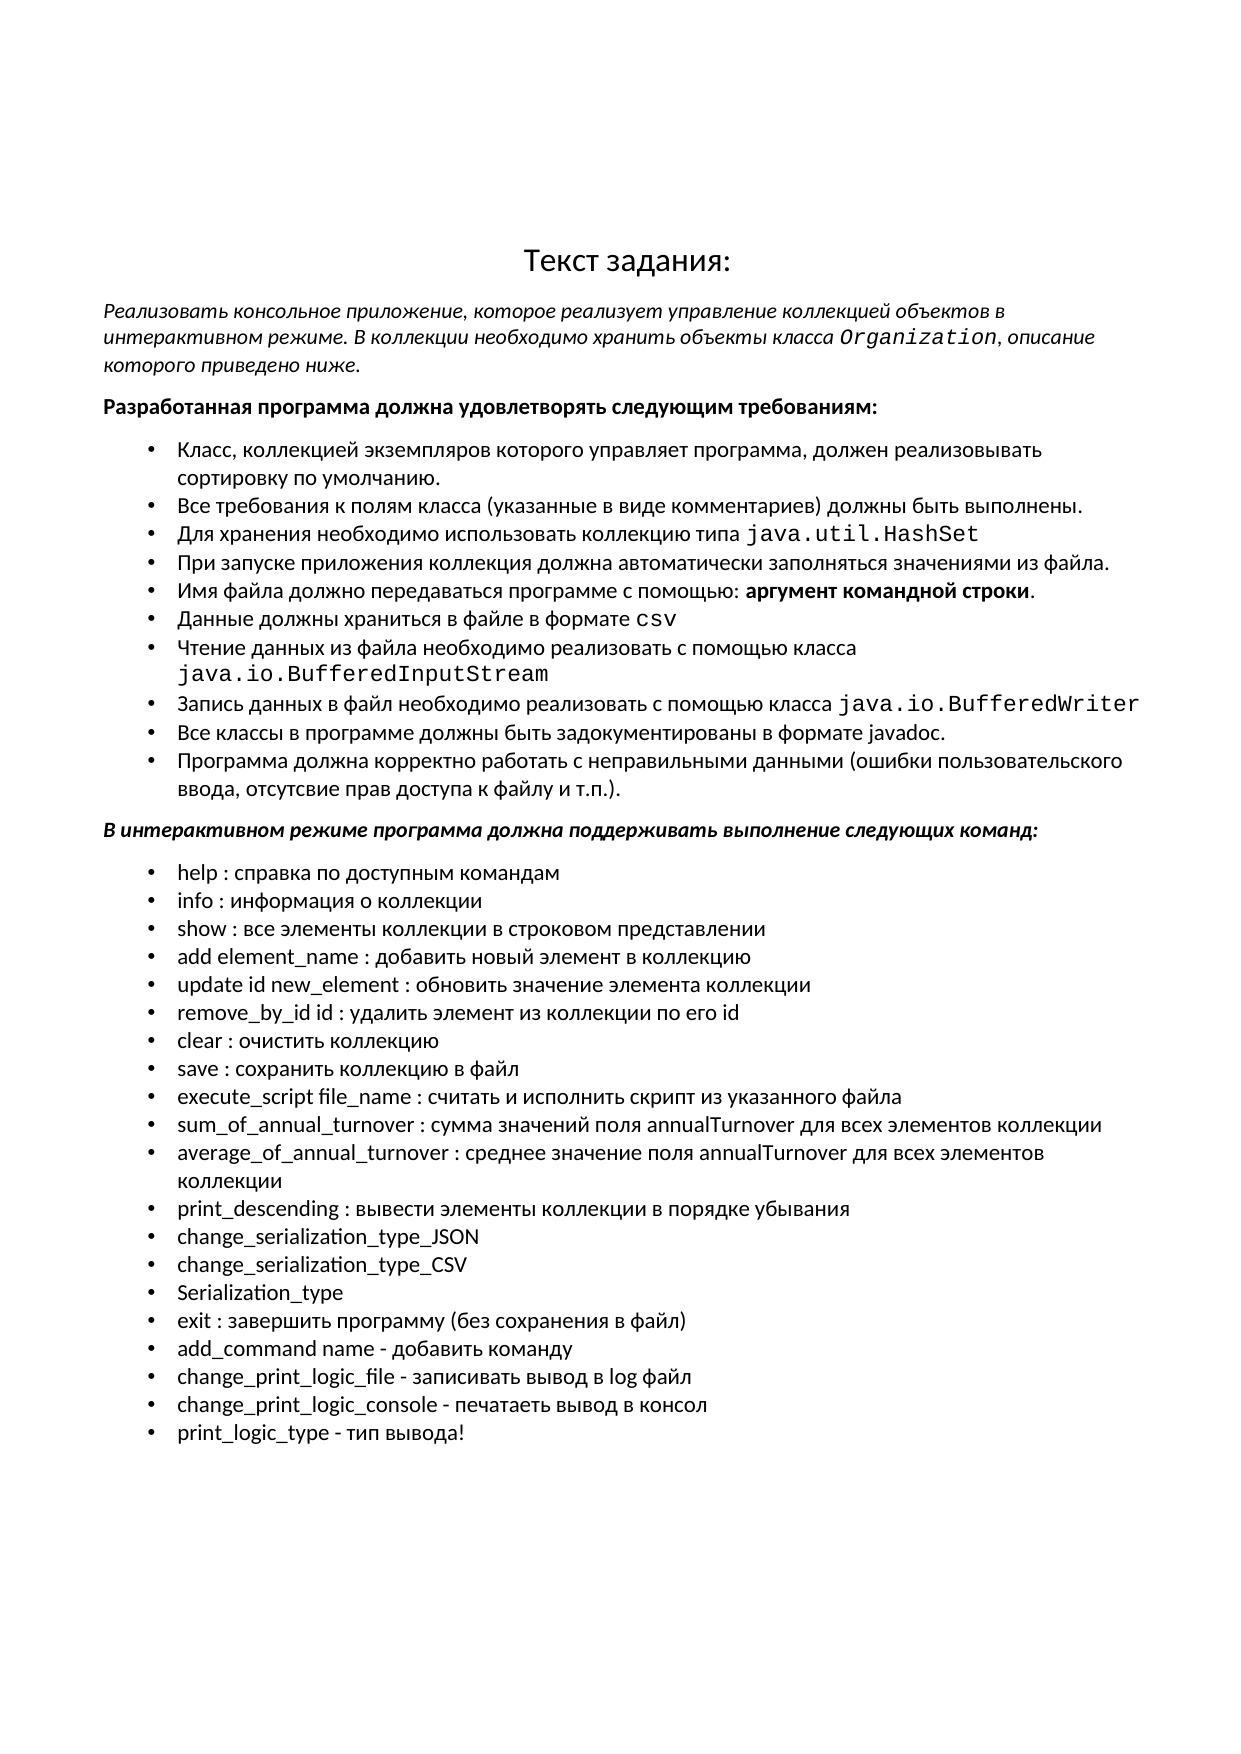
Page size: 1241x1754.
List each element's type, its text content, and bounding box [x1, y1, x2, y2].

list Запись данных в файл необходимо реализовать с помощью класса java.io.BufferedWriter [147, 689, 1152, 718]
list change_print_logic_console - печатаеть вывод в консол [147, 1390, 1152, 1418]
list Данные должны храниться в файле в формате csv [147, 604, 1152, 633]
list exit : завершить программу (без сохранения в файл) [147, 1306, 1152, 1334]
list Чтение данных из файла необходимо реализовать с помощью класса java.io.BufferedInputStream [147, 633, 1152, 689]
list update id new_element : обновить значение элемента коллекции [147, 970, 1152, 998]
list help : справка по доступным командам [147, 858, 1152, 886]
list Программа должна корректно работать с неправильными данными (ошибки пользовательского ввода, отсутсвие прав доступа к файлу и т.п.). [147, 746, 1152, 802]
list Для хранения необходимо использовать коллекцию типа java.util.HashSet [147, 519, 1152, 548]
list Все классы в программе должны быть задокументированы в формате javadoc. [147, 718, 1152, 746]
list Имя файла должно передаваться программе с помощью: аргумент командной строки. [147, 576, 1152, 604]
list При запуске приложения коллекция должна автоматически заполняться значениями из файла. [147, 548, 1152, 576]
list print_descending : вывести элементы коллекции в порядке убывания [147, 1194, 1152, 1222]
text Разработанная программа должна удовлетворять следующим требованиям: [103, 392, 1152, 421]
list remove_by_id id : удалить элемент из коллекции по его id [147, 998, 1152, 1026]
list print_logic_type - тип вывода! [147, 1418, 1152, 1446]
list save : сохранить коллекцию в файл [147, 1054, 1152, 1082]
list sum_of_annual_turnover : сумма значений поля annualTurnover для всех элементов коллекции [147, 1110, 1152, 1138]
text В интерактивном режиме программа должна поддерживать выполнение следующих команд: [103, 816, 1152, 843]
list Класс, коллекцией экземпляров которого управляет программа, должен реализовывать сортировку по умолчанию. [147, 435, 1152, 491]
text Текст задания: [103, 239, 1152, 280]
list Все требования к полям класса (указанные в виде комментариев) должны быть выполнены. [147, 491, 1152, 519]
list add element_name : добавить новый элемент в коллекцию [147, 942, 1152, 970]
list show : все элементы коллекции в строковом представлении [147, 914, 1152, 942]
list change_serialization_type_CSV [147, 1250, 1152, 1278]
text Реализовать консольное приложение, которое реализует управление коллекцией объектов в интерактивном режиме. В коллекции необходимо хранить объекты класса Organization, описание которого приведено ниже. [103, 297, 1152, 378]
list add_command name - добавить команду [147, 1334, 1152, 1362]
list change_serialization_type_JSON [147, 1222, 1152, 1250]
list change_print_logic_file - записивать вывод в log файл [147, 1362, 1152, 1390]
list execute_script file_name : считать и исполнить скрипт из указанного файла [147, 1082, 1152, 1110]
list Serialization_type [147, 1278, 1152, 1306]
list average_of_annual_turnover : среднее значение поля annualTurnover для всех элементов коллекции [147, 1138, 1152, 1194]
list clear : очистить коллекцию [147, 1026, 1152, 1054]
list info : информация о коллекции [147, 886, 1152, 914]
